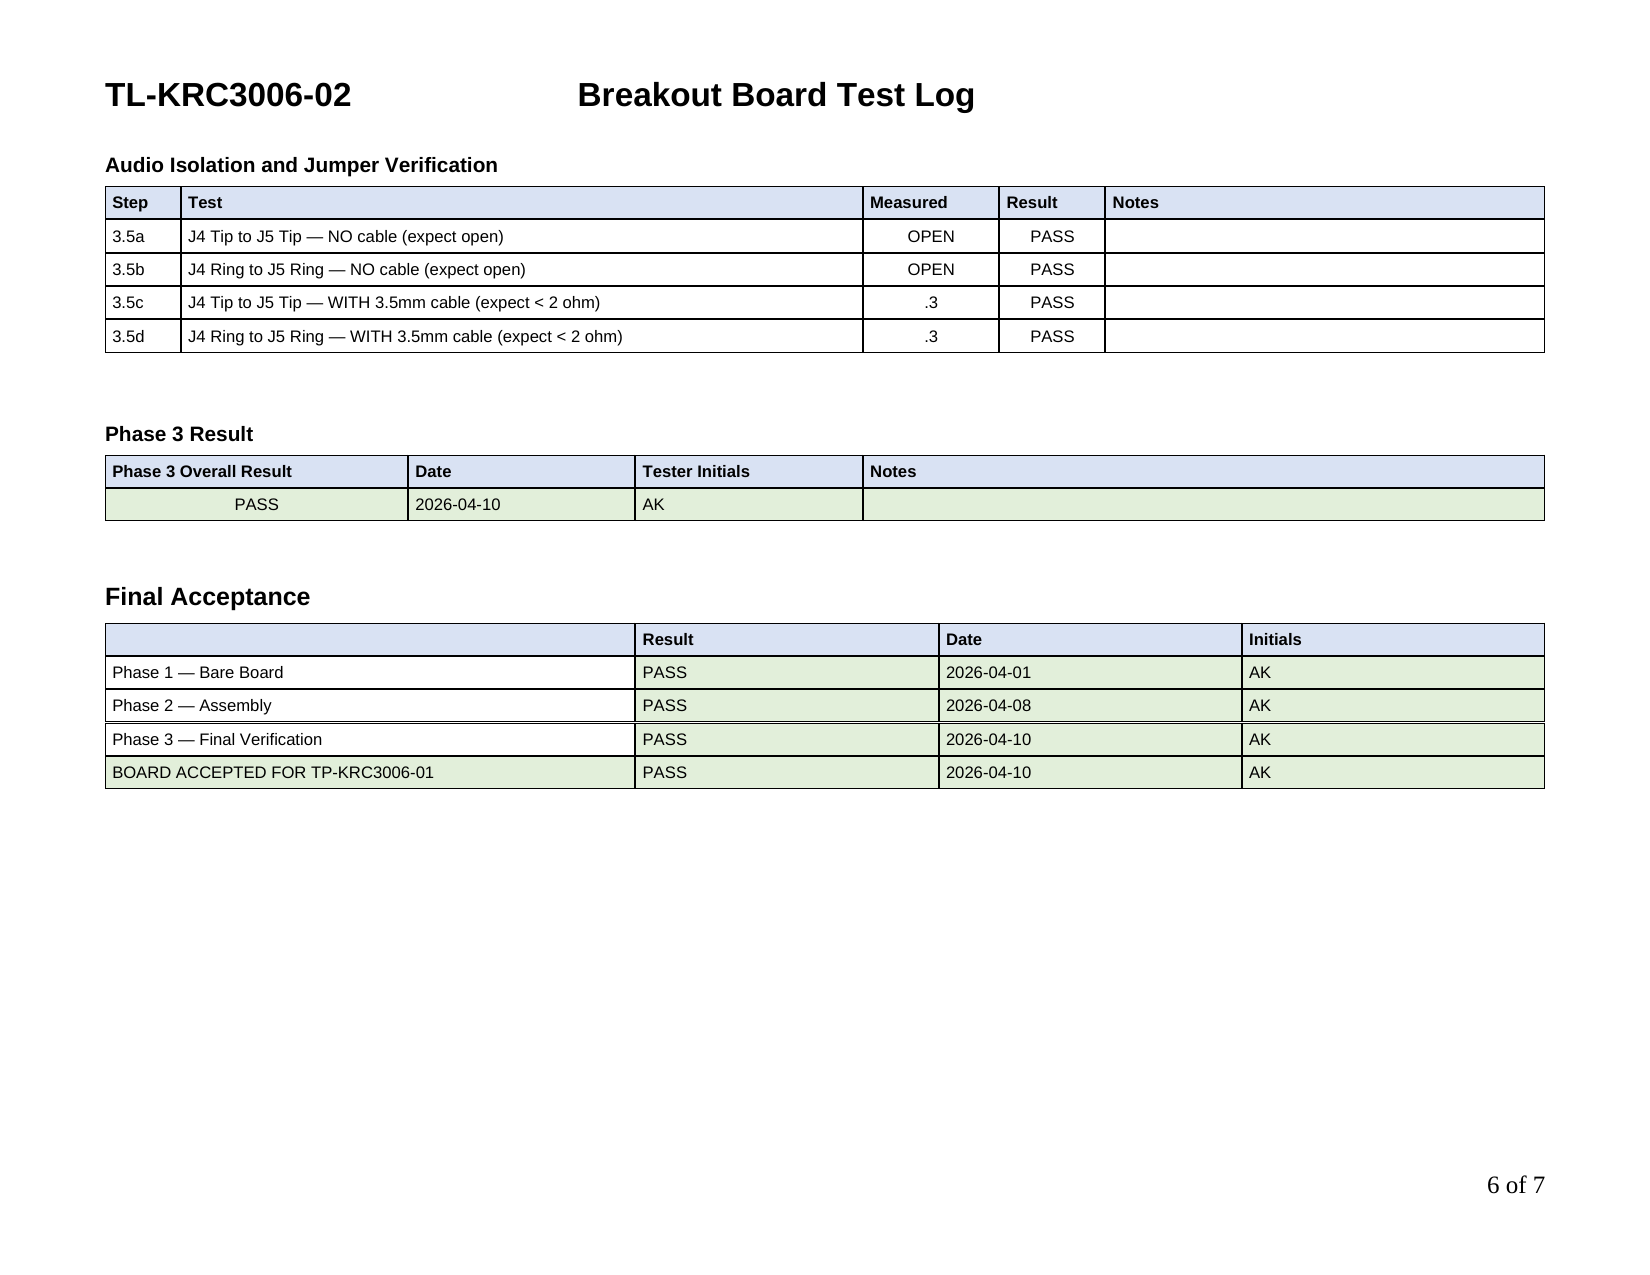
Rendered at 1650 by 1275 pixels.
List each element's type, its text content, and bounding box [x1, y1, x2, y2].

table_cell PASS [1000, 287, 1104, 318]
text Phase 3 Result [105, 422, 1545, 446]
table_cell PASS [636, 724, 938, 755]
table_cell PASS [636, 690, 938, 721]
table_cell J4 Ring to J5 Ring — NO cable (expect open) [182, 254, 862, 285]
table_cell 2026-04-08 [940, 690, 1241, 721]
table_cell 3.5d [106, 320, 180, 352]
table_cell AK [636, 489, 862, 520]
table_header Step [106, 187, 180, 218]
table_cell .3 [864, 320, 998, 352]
table_cell [1106, 220, 1544, 252]
table_cell 2026-04-10 [409, 489, 634, 520]
text Audio Isolation and Jumper Verification [105, 153, 1545, 177]
table_header Measured [864, 187, 998, 218]
table_cell Phase 3 — Final Verification [106, 724, 634, 755]
table_cell PASS [1000, 220, 1104, 252]
table_cell [1106, 287, 1544, 318]
table_cell 2026-04-10 [940, 757, 1241, 788]
table_cell PASS [106, 489, 407, 520]
table_cell [864, 489, 1544, 520]
table_cell 3.5a [106, 220, 180, 252]
table_cell 3.5c [106, 287, 180, 318]
table_cell AK [1243, 757, 1544, 788]
table_header Tester Initials [636, 456, 862, 487]
table_cell OPEN [864, 220, 998, 252]
table_cell .3 [864, 287, 998, 318]
table_cell BOARD ACCEPTED FOR TP-KRC3006-01 [106, 757, 634, 788]
text Final Acceptance [105, 582, 1545, 610]
table_cell [1106, 254, 1544, 285]
table_cell Phase 2 — Assembly [106, 690, 634, 721]
table_header Phase 3 Overall Result [106, 456, 407, 487]
table_cell 2026-04-01 [940, 657, 1241, 688]
table_cell AK [1243, 657, 1544, 688]
table_cell 2026-04-10 [940, 724, 1241, 755]
table_cell J4 Ring to J5 Ring — WITH 3.5mm cable (expect < 2 ohm) [182, 320, 862, 352]
table_cell PASS [636, 757, 938, 788]
table_header Date [940, 624, 1241, 655]
table_header Notes [864, 456, 1544, 487]
table_cell Phase 1 — Bare Board [106, 657, 634, 688]
table_cell J4 Tip to J5 Tip — NO cable (expect open) [182, 220, 862, 252]
table_header Test [182, 187, 862, 218]
table_cell PASS [1000, 320, 1104, 352]
table_header Date [409, 456, 634, 487]
table_header [106, 624, 634, 655]
table_cell AK [1243, 724, 1544, 755]
table_cell AK [1243, 690, 1544, 721]
table_cell PASS [1000, 254, 1104, 285]
table_cell J4 Tip to J5 Tip — WITH 3.5mm cable (expect < 2 ohm) [182, 287, 862, 318]
table_cell [1106, 320, 1544, 352]
table_header Result [636, 624, 938, 655]
table_cell PASS [636, 657, 938, 688]
table_header Initials [1243, 624, 1544, 655]
table_header Result [1000, 187, 1104, 218]
table_header Notes [1106, 187, 1544, 218]
table_cell OPEN [864, 254, 998, 285]
table_cell 3.5b [106, 254, 180, 285]
